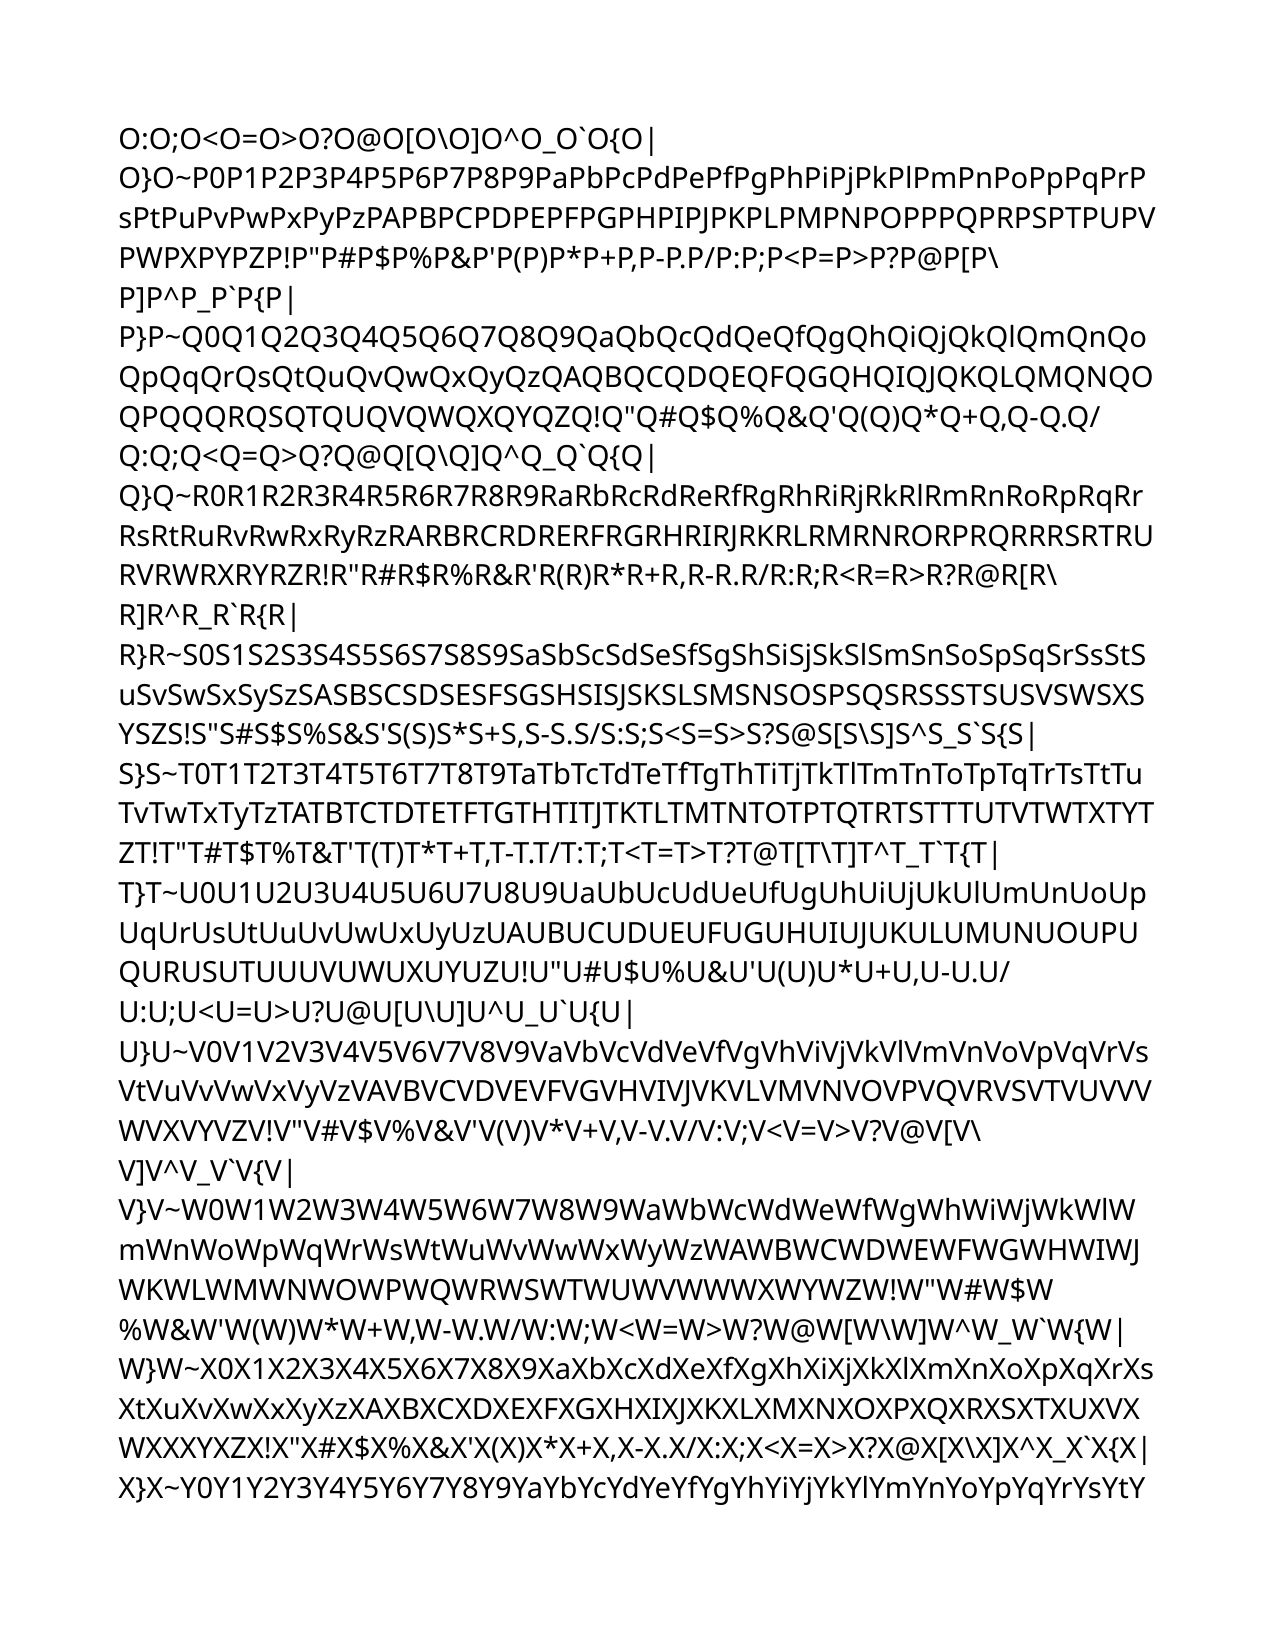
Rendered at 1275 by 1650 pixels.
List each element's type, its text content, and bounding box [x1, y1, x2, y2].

text O:O;O<O=O>O?O@O[O\O]O^O_O`O{O|O}O~P0P1P2P3P4P5P6P7P8P9PaPbPcPdPePfPgPhPiPjPkPlPmPnPoPpPqPrPsPtPuPvPwPxPyPzPAPBPCPDPEPFPGPHPIPJPKPLPMPNPOPPPQPRPSPTPUPVPWPXPYPZP!P"P#P$P%P&P'P(P)P*P+P,P-P.P/P:P;P<P=P>P?P@P[P\P]P^P_P`P{P|P}P~Q0Q1Q2Q3Q4Q5Q6Q7Q8Q9QaQbQcQdQeQfQgQhQiQjQkQlQmQnQoQpQqQrQsQtQuQvQwQxQyQzQAQBQCQDQEQFQGQHQIQJQKQLQMQNQOQPQQQRQSQTQUQVQWQXQYQZQ!Q"Q#Q$Q%Q&Q'Q(Q)Q*Q+Q,Q-Q.Q/Q:Q;Q<Q=Q>Q?Q@Q[Q\Q]Q^Q_Q`Q{Q|Q}Q~R0R1R2R3R4R5R6R7R8R9RaRbRcRdReRfRgRhRiRjRkRlRmRnRoRpRqRrRsRtRuRvRwRxRyRzRARBRCRDRERFRGRHRIRJRKRLRMRNRORPRQRRRSRTRURVRWRXRYRZR!R"R#R$R%R&R'R(R)R*R+R,R-R.R/R:R;R<R=R>R?R@R[R\R]R^R_R`R{R|R}R~S0S1S2S3S4S5S6S7S8S9SaSbScSdSeSfSgShSiSjSkSlSmSnSoSpSqSrSsStSuSvSwSxSySzSASBSCSDSESFSGSHSISJSKSLSMSNSOSPSQSRSSSTSUSVSWSXSYSZS!S"S#S$S%S&S'S(S)S*S+S,S-S.S/S:S;S<S=S>S?S@S[S\S]S^S_S`S{S|S}S~T0T1T2T3T4T5T6T7T8T9TaTbTcTdTeTfTgThTiTjTkTlTmTnToTpTqTrTsTtTuTvTwTxTyTzTATBTCTDTETFTGTHTITJTKTLTMTNTOTPTQTRTSTTTUTVTWTXTYTZT!T"T#T$T%T&T'T(T)T*T+T,T-T.T/T:T;T<T=T>T?T@T[T\T]T^T_T`T{T|T}T~U0U1U2U3U4U5U6U7U8U9UaUbUcUdUeUfUgUhUiUjUkUlUmUnUoUpUqUrUsUtUuUvUwUxUyUzUAUBUCUDUEUFUGUHUIUJUKULUMUNUOUPUQURUSUTUUUVUWUXUYUZU!U"U#U$U%U&U'U(U)U*U+U,U-U.U/U:U;U<U=U>U?U@U[U\U]U^U_U`U{U|U}U~V0V1V2V3V4V5V6V7V8V9VaVbVcVdVeVfVgVhViVjVkVlVmVnVoVpVqVrVsVtVuVvVwVxVyVzVAVBVCVDVEVFVGVHVIVJVKVLVMVNVOVPVQVRVSVTVUVVVWVXVYVZV!V"V#V$V%V&V'V(V)V*V+V,V-V.V/V:V;V<V=V>V?V@V[V\V]V^V_V`V{V|V}V~W0W1W2W3W4W5W6W7W8W9WaWbWcWdWeWfWgWhWiWjWkWlWmWnWoWpWqWrWsWtWuWvWwWxWyWzWAWBWCWDWEWFWGWHWIWJWKWLWMWNWOWPWQWRWSWTWUWVWWWXWYWZW!W"W#W$W%W&W'W(W)W*W+W,W-W.W/W:W;W<W=W>W?W@W[W\W]W^W_W`W{W|W}W~X0X1X2X3X4X5X6X7X8X9XaXbXcXdXeXfXgXhXiXjXkXlXmXnXoXpXqXrXsXtXuXvXwXxXyXzXAXBXCXDXEXFXGXHXIXJXKXLXMXNXOXPXQXRXSXTXUXVXWXXXYXZX!X"X#X$X%X&X'X(X)X*X+X,X-X.X/X:X;X<X=X>X?X@X[X\X]X^X_X`X{X|X}X~Y0Y1Y2Y3Y4Y5Y6Y7Y8Y9YaYbYcYdYeYfYgYhYiYjYkYlYmYnYoYpYqYrYsYtY [118, 118, 1157, 1507]
